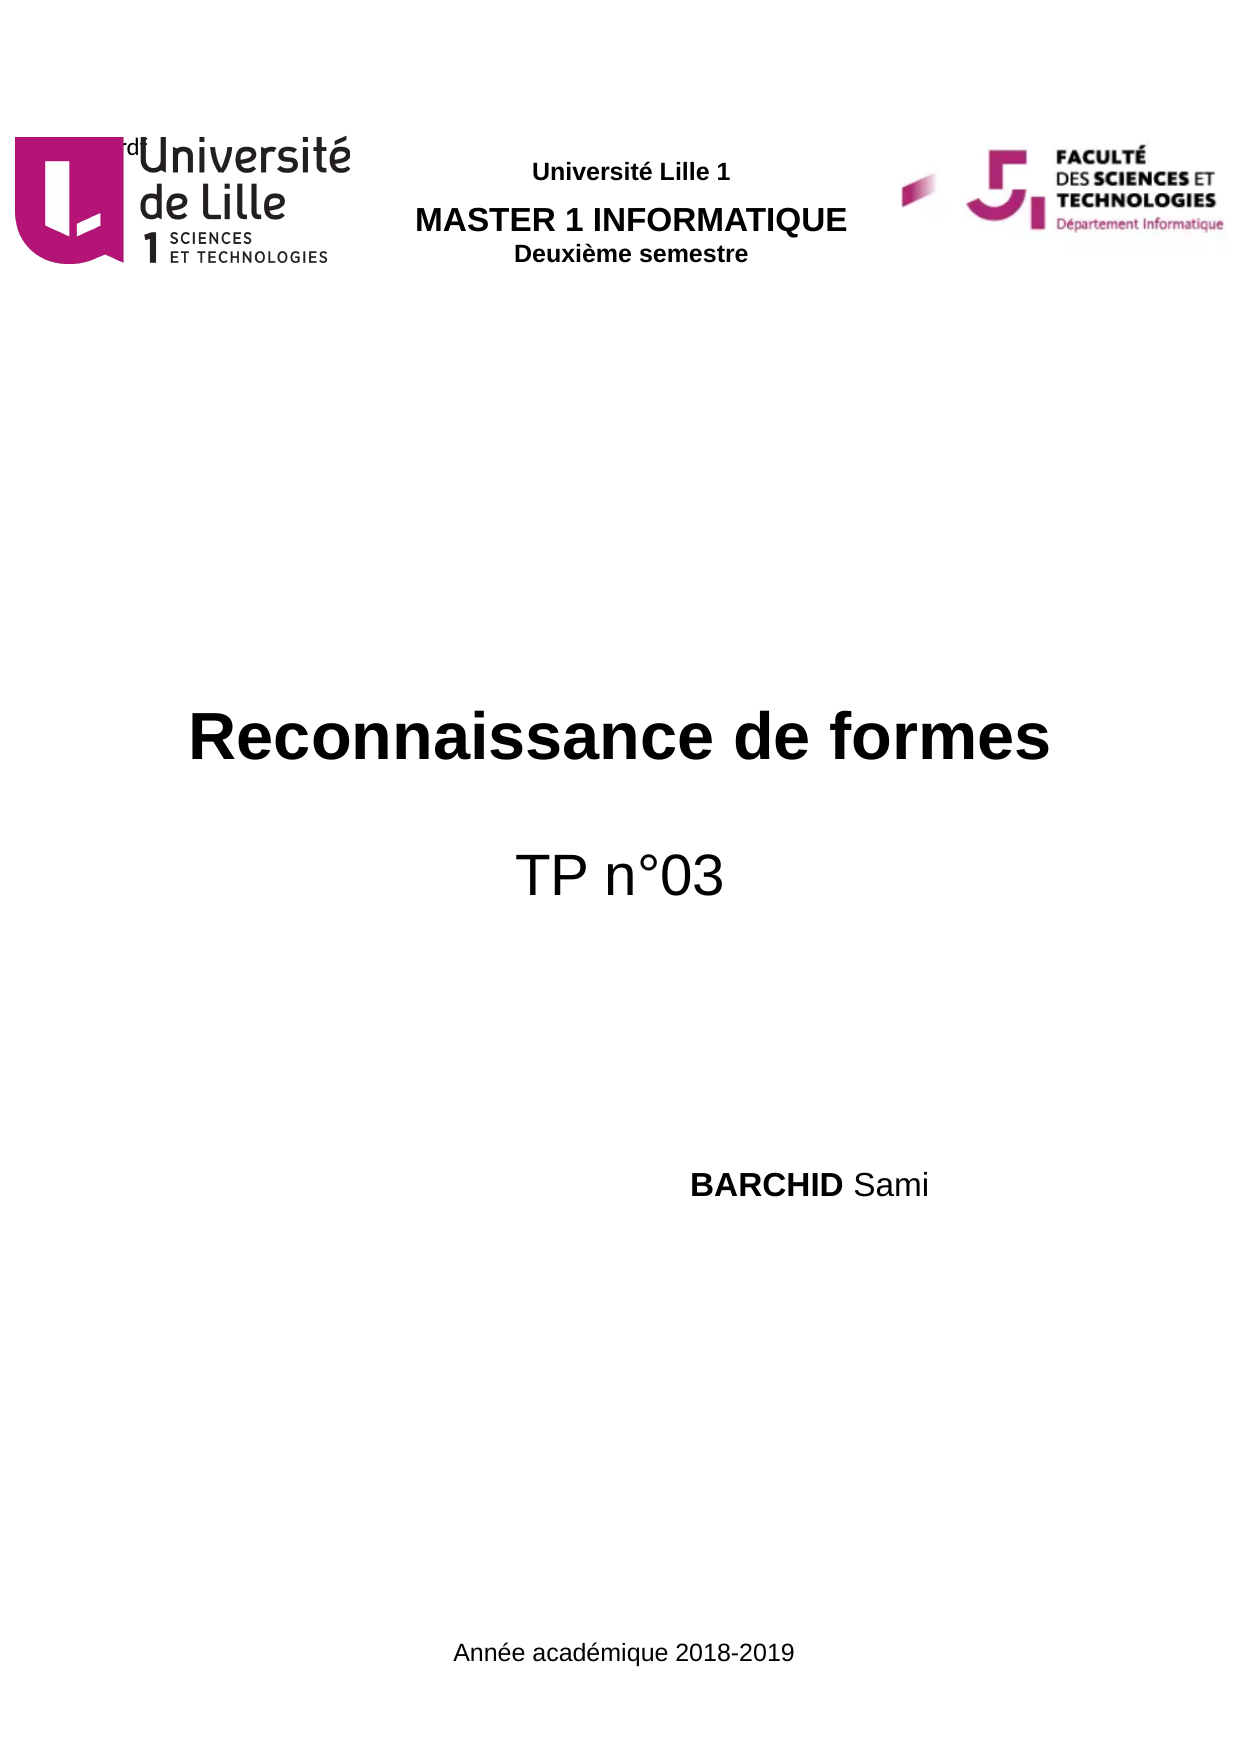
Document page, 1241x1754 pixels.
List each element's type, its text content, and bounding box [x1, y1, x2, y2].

text MASTER 1 INFORMATIQUE [365, 200, 897, 238]
text [402, 1618, 846, 1690]
text rdf [118, 124, 1122, 424]
subtitle Université Lille 1 [365, 157, 897, 185]
subtitle TP n°03 [109, 840, 1131, 907]
text Deuxième semestre [365, 238, 897, 267]
text Année académique 2018-2019 [417, 1638, 831, 1667]
text BARCHID Sami [690, 1165, 1153, 1203]
subtitle Reconnaissance de formes [109, 697, 1131, 773]
picture [15, 135, 350, 264]
picture [901, 132, 1228, 252]
